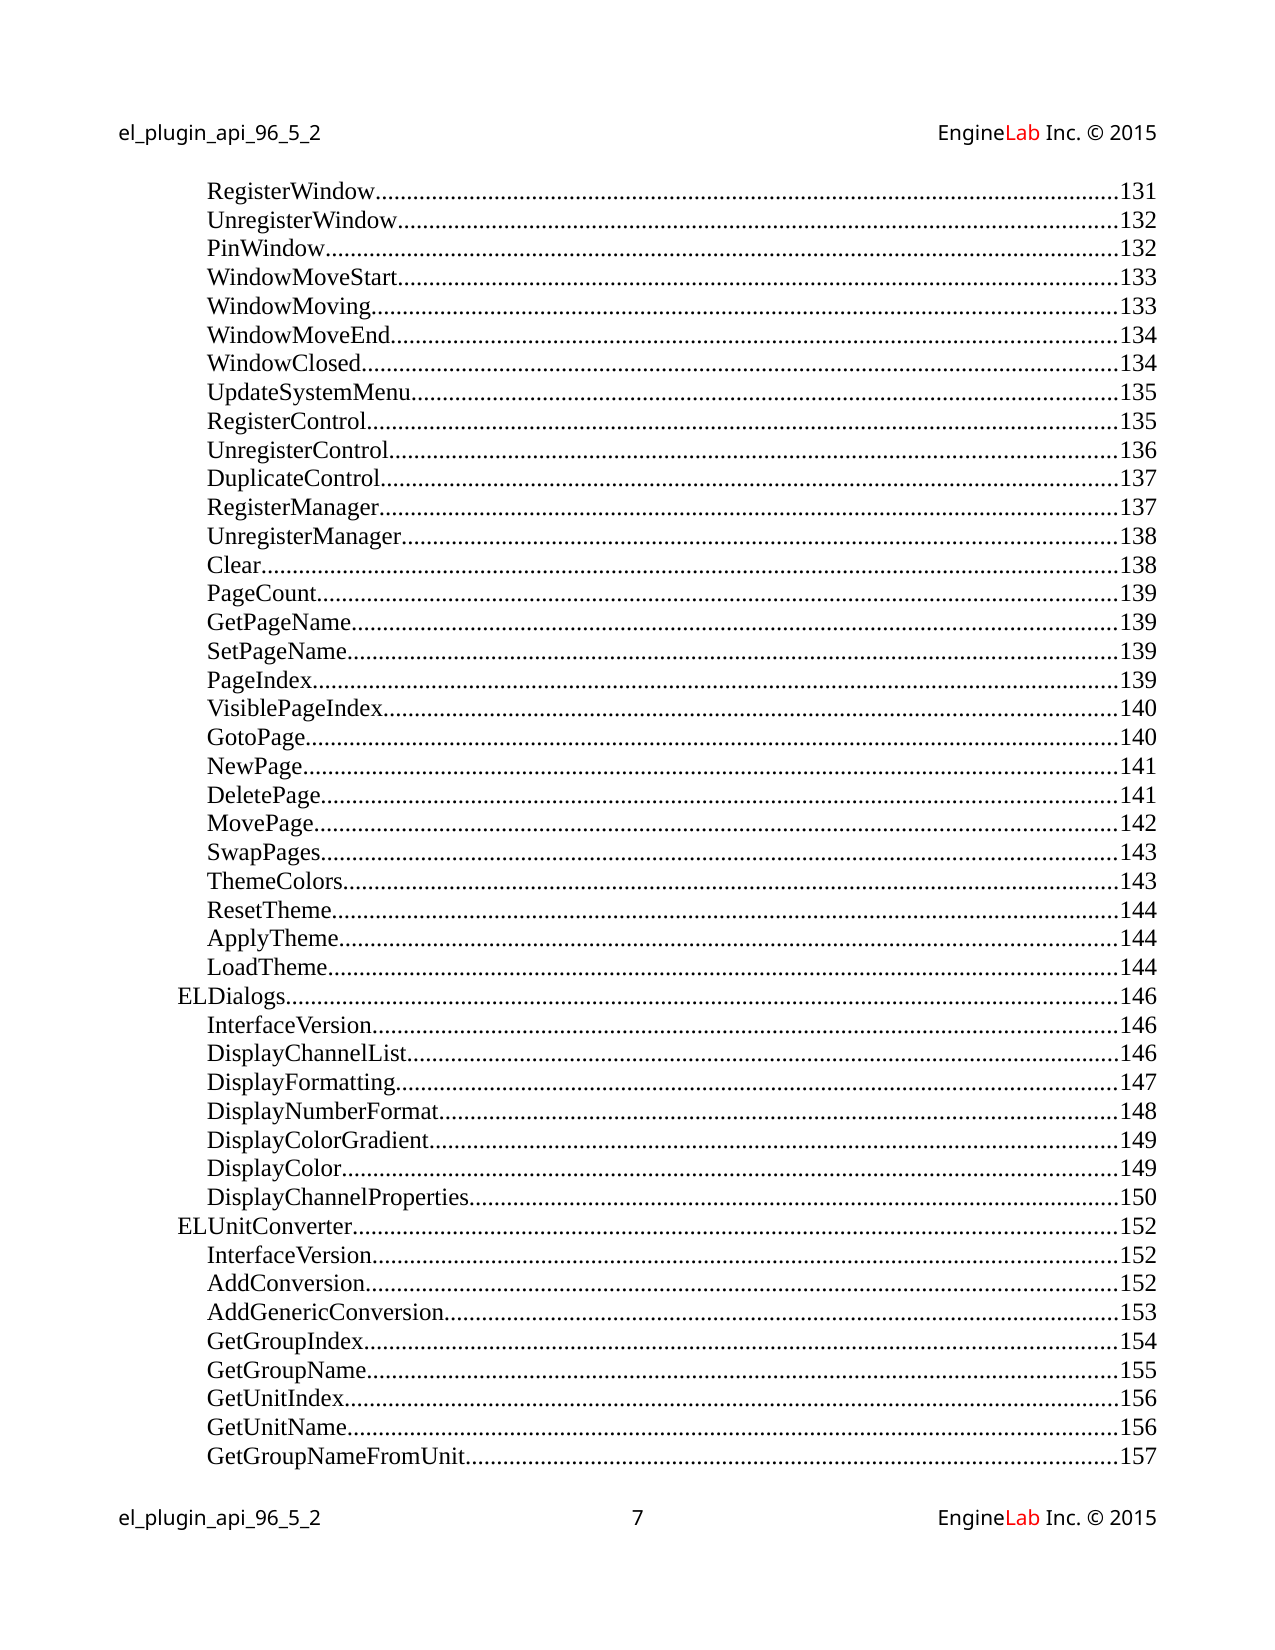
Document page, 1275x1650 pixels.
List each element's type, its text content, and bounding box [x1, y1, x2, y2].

text DisplayColorGradient 149 [207, 1125, 1157, 1153]
text ELUnitConverter 152 [177, 1211, 1157, 1240]
text InterfaceVersion 146 [207, 1010, 1157, 1038]
text UnregisterManager 138 [207, 521, 1157, 550]
text AddConversion 152 [207, 1268, 1157, 1297]
text DisplayChannelProperties 150 [207, 1182, 1157, 1211]
text GetGroupName 155 [207, 1355, 1157, 1383]
text DisplayFormatting 147 [207, 1067, 1157, 1096]
text WindowMoveStart 133 [207, 262, 1157, 291]
text ResetTheme 144 [207, 895, 1157, 923]
text RegisterWindow 131 [207, 176, 1157, 205]
text GotoPage 140 [207, 722, 1157, 751]
text SwapPages 143 [207, 837, 1157, 866]
text DisplayNumberFormat 148 [207, 1096, 1157, 1125]
text DisplayColor 149 [207, 1153, 1157, 1182]
text GetPageName 139 [207, 607, 1157, 636]
text WindowMoving 133 [207, 291, 1157, 320]
text DeletePage 141 [207, 780, 1157, 808]
text PinWindow 132 [207, 233, 1157, 262]
text VisiblePageIndex 140 [207, 693, 1157, 722]
text GetGroupIndex 154 [207, 1326, 1157, 1355]
text LoadTheme 144 [207, 952, 1157, 981]
text DuplicateControl 137 [207, 463, 1157, 492]
text SetPageName 139 [207, 636, 1157, 665]
text PageIndex 139 [207, 665, 1157, 693]
text PageCount 139 [207, 578, 1157, 607]
text RegisterControl 135 [207, 406, 1157, 435]
text UnregisterControl 136 [207, 435, 1157, 463]
text NewPage 141 [207, 751, 1157, 780]
text InterfaceVersion 152 [207, 1240, 1157, 1268]
text ThemeColors 143 [207, 866, 1157, 895]
text RegisterManager 137 [207, 492, 1157, 521]
text AddGenericConversion 153 [207, 1297, 1157, 1326]
text UpdateSystemMenu 135 [207, 377, 1157, 406]
text ApplyTheme 144 [207, 923, 1157, 952]
text Clear 138 [207, 550, 1157, 578]
text UnregisterWindow 132 [207, 205, 1157, 233]
text WindowClosed 134 [207, 348, 1157, 377]
text ELDialogs 146 [177, 981, 1157, 1010]
text WindowMoveEnd 134 [207, 320, 1157, 348]
text GetGroupNameFromUnit 157 [207, 1441, 1157, 1470]
text DisplayChannelList 146 [207, 1038, 1157, 1067]
text GetUnitIndex 156 [207, 1383, 1157, 1412]
text GetUnitName 156 [207, 1412, 1157, 1441]
text MovePage 142 [207, 808, 1157, 837]
